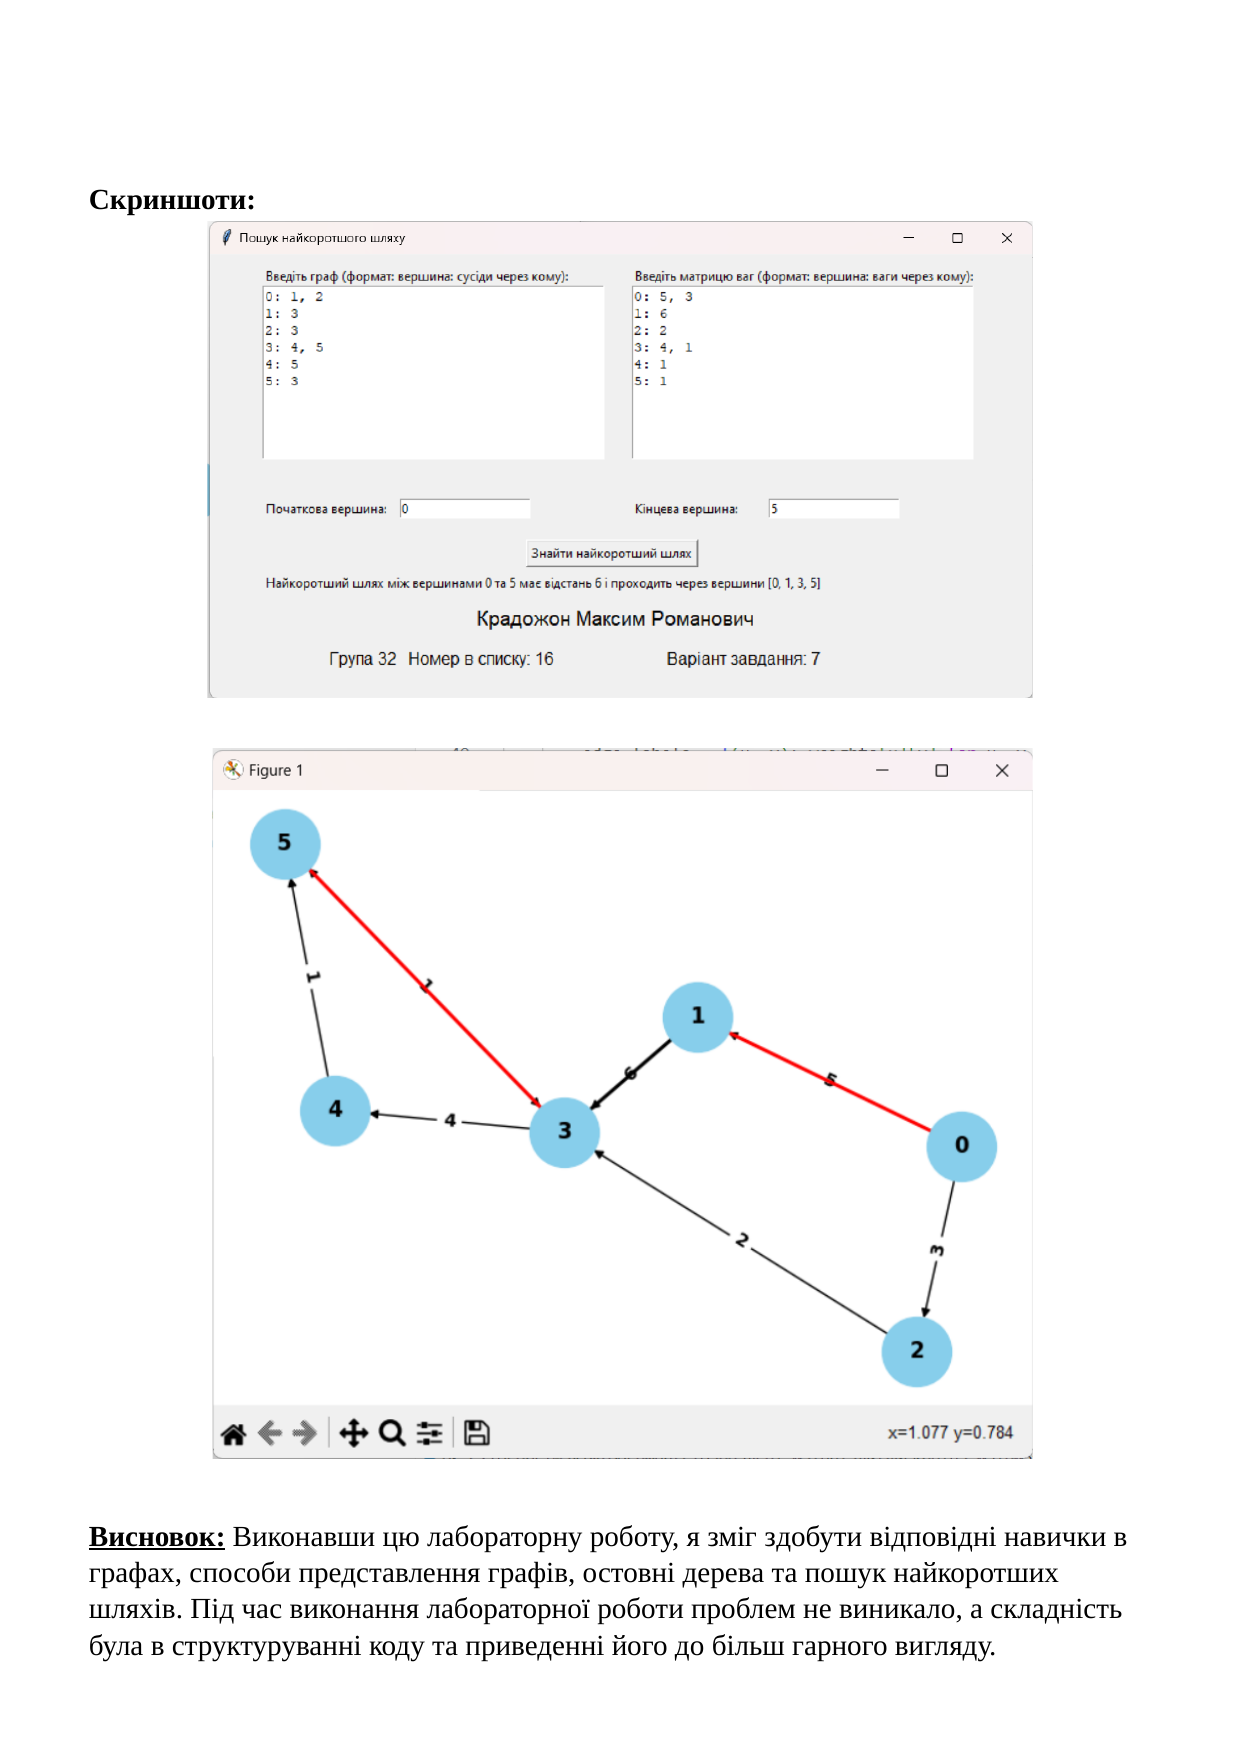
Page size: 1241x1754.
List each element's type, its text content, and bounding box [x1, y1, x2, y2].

picture [212, 748, 1033, 1459]
text Скриншоти: [89, 182, 1152, 216]
text Висновок: Виконавши цю лабораторну роботу, я зміг здобути відповідні навички в графах, способи представлення графів, остовні дерева та пошук найкоротших шляхів. Під час виконання лабораторної роботи проблем не виникало, а складність була в структуруванні коду та приведенні його до більш гарного вигляду. [89, 1519, 1152, 1661]
picture [207, 221, 1033, 698]
